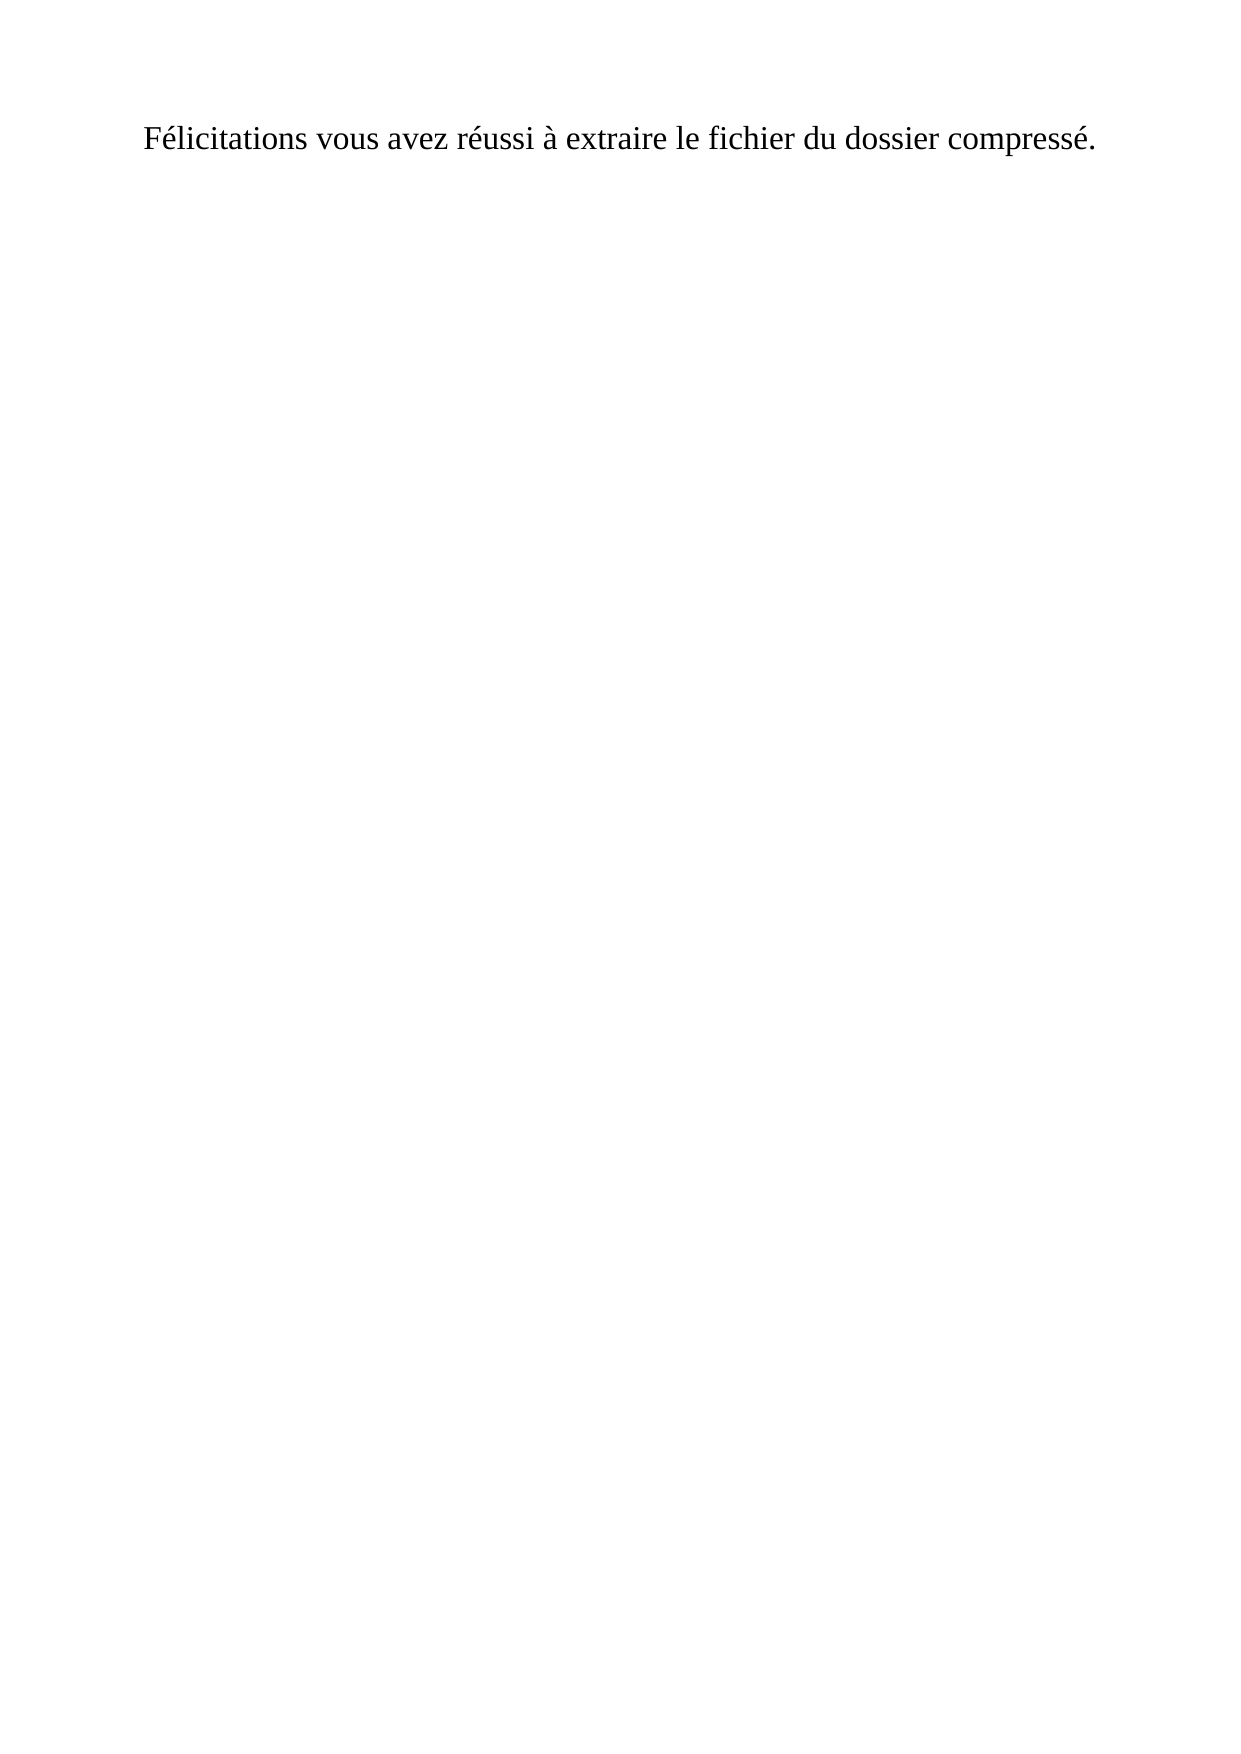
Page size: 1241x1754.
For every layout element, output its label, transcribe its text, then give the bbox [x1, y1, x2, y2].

text Félicitations vous avez réussi à extraire le fichier du dossier compressé. [118, 118, 1122, 156]
